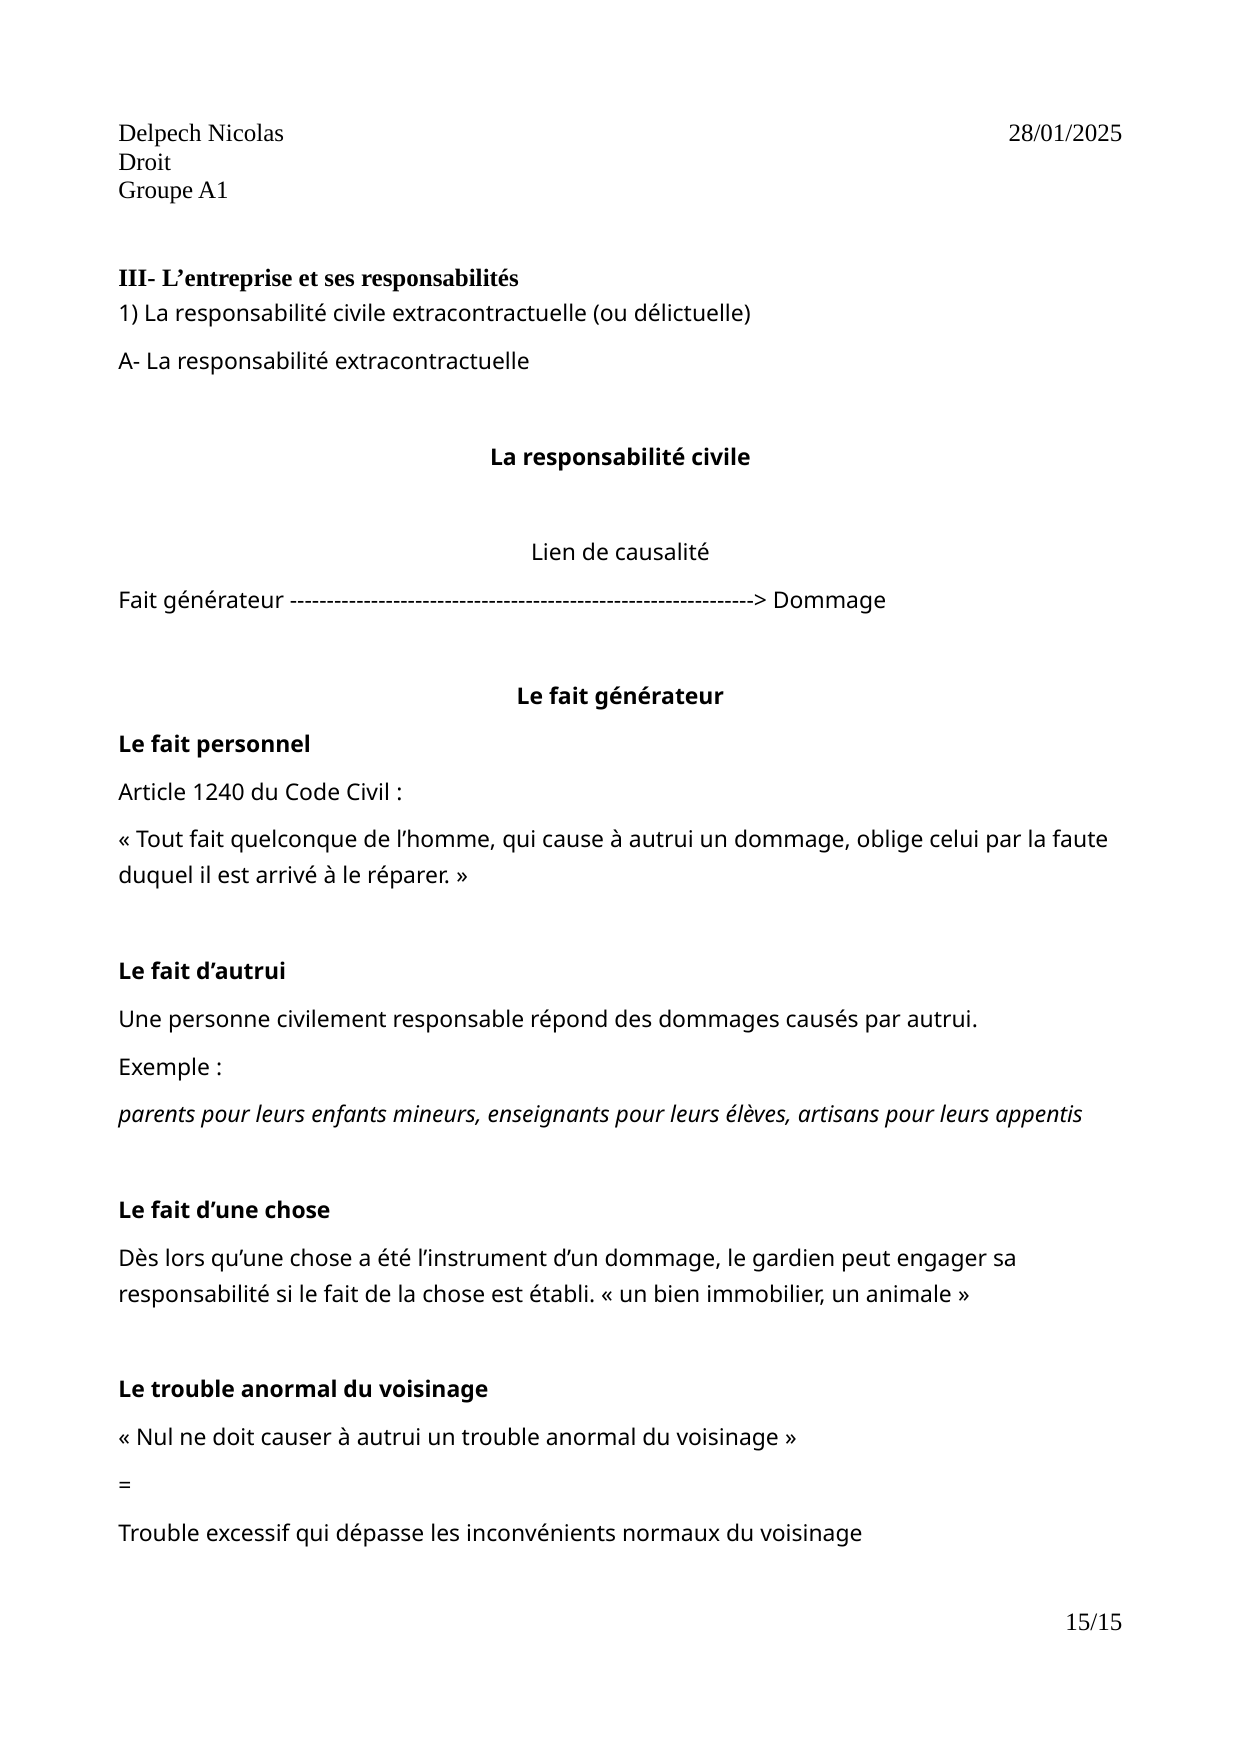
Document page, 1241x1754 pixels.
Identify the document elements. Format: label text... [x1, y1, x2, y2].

text Le trouble anormal du voisinage [118, 1373, 1122, 1404]
text Lien de causalité [118, 536, 1122, 568]
text Article 1240 du Code Civil : [118, 775, 1122, 807]
text Dès lors qu’une chose a été l’instrument d’un dommage, le gardien peut engager sa responsabilité si le fait de la chose est établi. « un bien immobilier, un animale » [118, 1242, 1122, 1309]
text Une personne civilement responsable répond des dommages causés par autrui. [118, 1003, 1122, 1034]
text « Nul ne doit causer à autrui un trouble anormal du voisinage » [118, 1421, 1122, 1452]
text Exemple : [118, 1050, 1122, 1082]
text Le fait générateur [118, 680, 1122, 711]
text III- L’entreprise et ses responsabilités [118, 263, 1122, 291]
text Le fait d’autrui [118, 955, 1122, 986]
text = [118, 1469, 1122, 1500]
text A- La responsabilité extracontractuelle [118, 345, 1122, 376]
text Le fait d’une chose [118, 1194, 1122, 1225]
text Le fait personnel [118, 728, 1122, 759]
text La responsabilité civile [118, 441, 1122, 472]
text Fait générateur ---------------------------------------------------------------> Dommage [118, 584, 1122, 615]
text « Tout fait quelconque de l’homme, qui cause à autrui un dommage, oblige celui par la faute duquel il est arrivé à le réparer. » [118, 823, 1122, 890]
text parents pour leurs enfants mineurs, enseignants pour leurs élèves, artisans pour leurs appentis [118, 1098, 1122, 1129]
text 1) La responsabilité civile extracontractuelle (ou délictuelle) [118, 297, 1122, 328]
text Trouble excessif qui dépasse les inconvénients normaux du voisinage [118, 1517, 1122, 1548]
